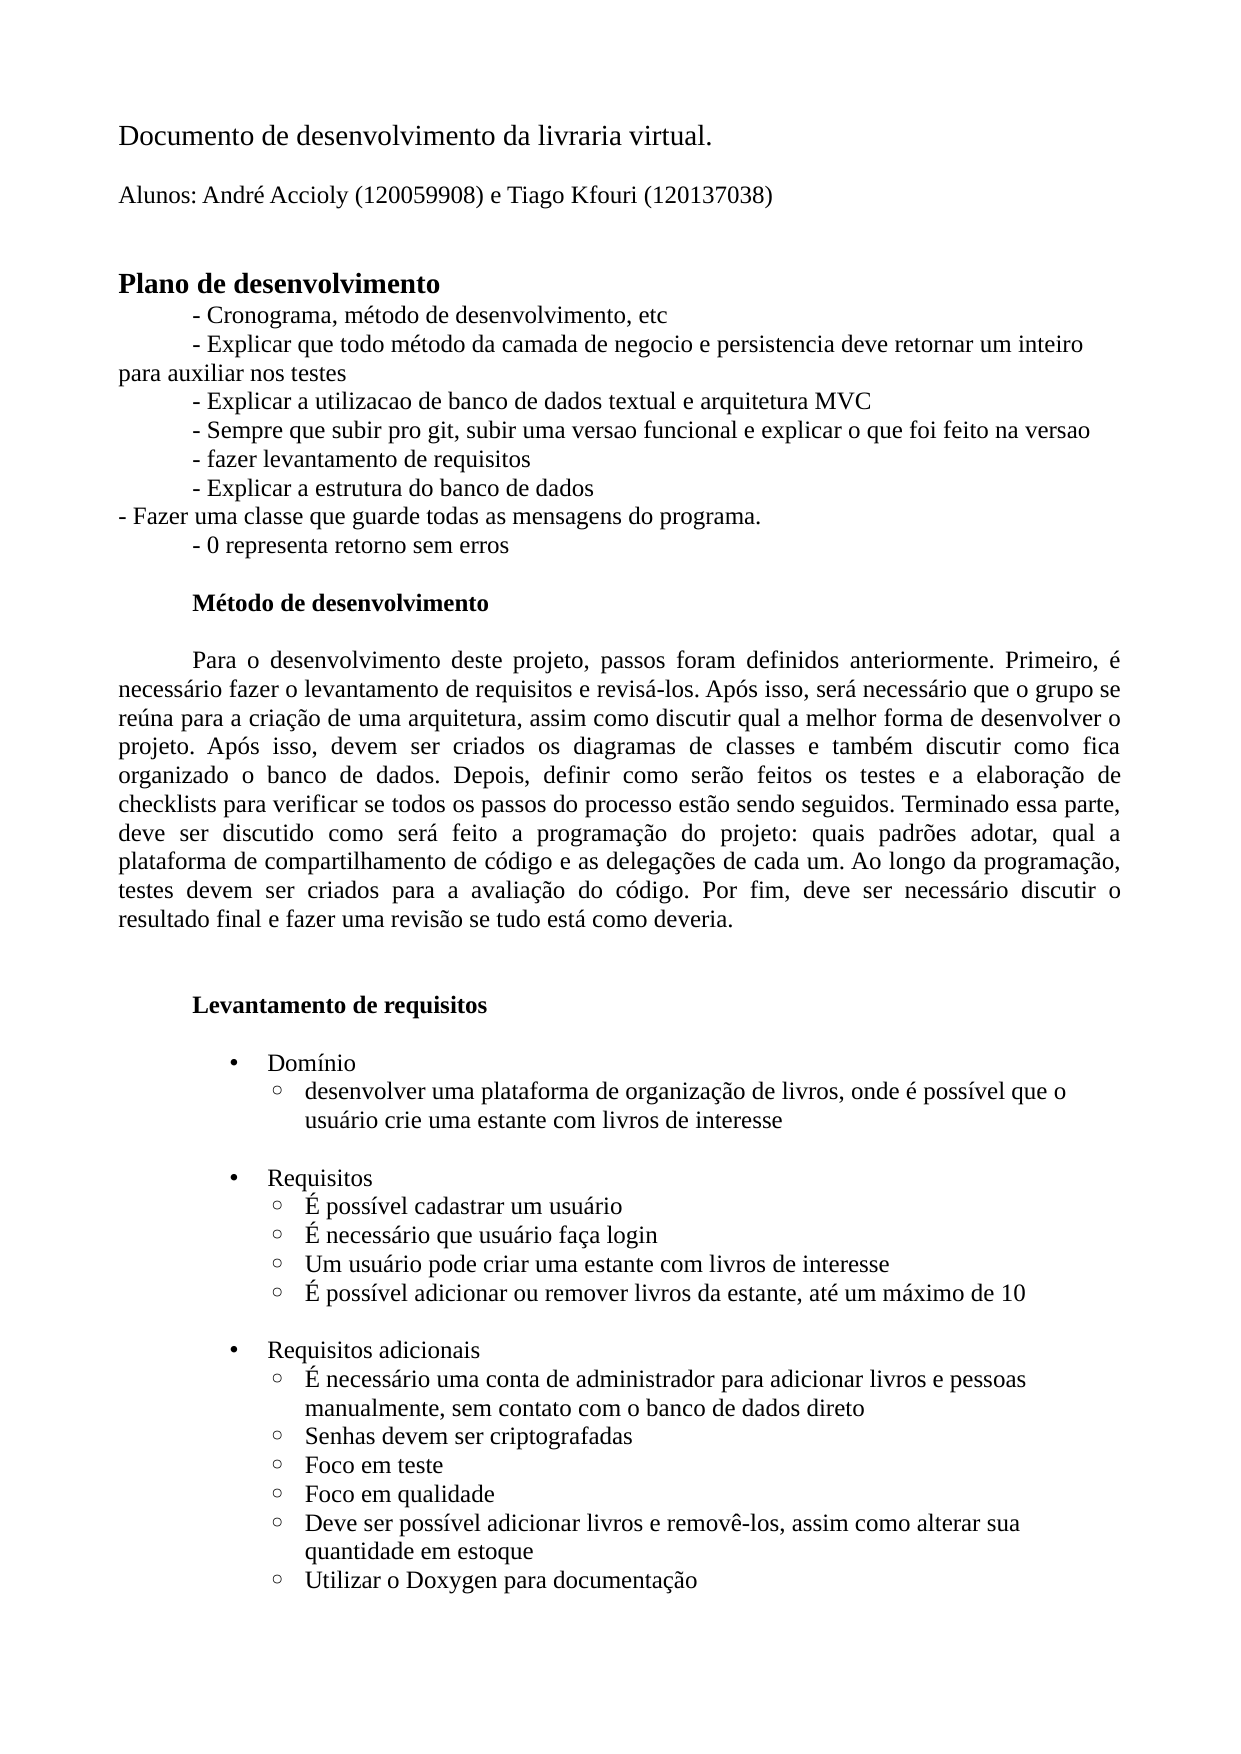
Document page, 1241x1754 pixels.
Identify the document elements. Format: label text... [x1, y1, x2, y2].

list Senhas devem ser criptografadas [267, 1421, 1122, 1450]
text Método de desenvolvimento [118, 588, 1122, 616]
list Um usuário pode criar uma estante com livros de interesse [267, 1249, 1122, 1278]
text - Sempre que subir pro git, subir uma versao funcional e explicar o que foi feito na versao [118, 415, 1122, 444]
list É possível adicionar ou remover livros da estante, até um máximo de 10 [267, 1278, 1122, 1306]
text - 0 representa retorno sem erros [118, 530, 1122, 559]
list É necessário uma conta de administrador para adicionar livros e pessoas manualmente, sem contato com o banco de dados direto [267, 1364, 1122, 1421]
text - Explicar que todo método da camada de negocio e persistencia deve retornar um inteiro para auxiliar nos testes [118, 329, 1122, 386]
text Alunos: André Accioly (120059908) e Tiago Kfouri (120137038) [118, 180, 1122, 209]
list Requisitos [229, 1163, 1122, 1191]
text - Explicar a estrutura do banco de dados [118, 473, 1122, 501]
text Plano de desenvolvimento [118, 267, 1122, 300]
list Utilizar o Doxygen para documentação [267, 1565, 1122, 1594]
text - Cronograma, método de desenvolvimento, etc [118, 300, 1122, 329]
list Requisitos adicionais [229, 1335, 1122, 1364]
list Deve ser possível adicionar livros e removê-los, assim como alterar sua quantidade em estoque [267, 1508, 1122, 1565]
text Para o desenvolvimento deste projeto, passos foram definidos anteriormente. Primeiro, é necessário fazer o levantamento de requisitos e revisá-los. Após isso, será necessário que o grupo se reúna para a criação de uma arquitetura, assim como discutir qual a melhor forma de desenvolver o projeto. Após isso, devem ser criados os diagramas de classes e também discutir como fica organizado o banco de dados. Depois, definir como serão feitos os testes e a elaboração de checklists para verificar se todos os passos do processo estão sendo seguidos. Terminado essa parte, deve ser discutido como será feito a programação do projeto: quais padrões adotar, qual a plataforma de compartilhamento de código e as delegações de cada um. Ao longo da programação, testes devem ser criados para a avaliação do código. Por fim, deve ser necessário discutir o resultado final e fazer uma revisão se tudo está como deveria. [118, 645, 1122, 933]
list Foco em teste [267, 1450, 1122, 1479]
text - Explicar a utilizacao de banco de dados textual e arquitetura MVC [118, 386, 1122, 415]
list desenvolver uma plataforma de organização de livros, onde é possível que o usuário crie uma estante com livros de interesse [267, 1076, 1122, 1134]
list É possível cadastrar um usuário [267, 1191, 1122, 1220]
text Documento de desenvolvimento da livraria virtual. [118, 118, 1122, 152]
text - fazer levantamento de requisitos [118, 444, 1122, 473]
text Levantamento de requisitos [118, 990, 1122, 1019]
text - Fazer uma classe que guarde todas as mensagens do programa. [118, 501, 1122, 530]
list Domínio [229, 1048, 1122, 1076]
list Foco em qualidade [267, 1479, 1122, 1508]
list É necessário que usuário faça login [267, 1220, 1122, 1249]
